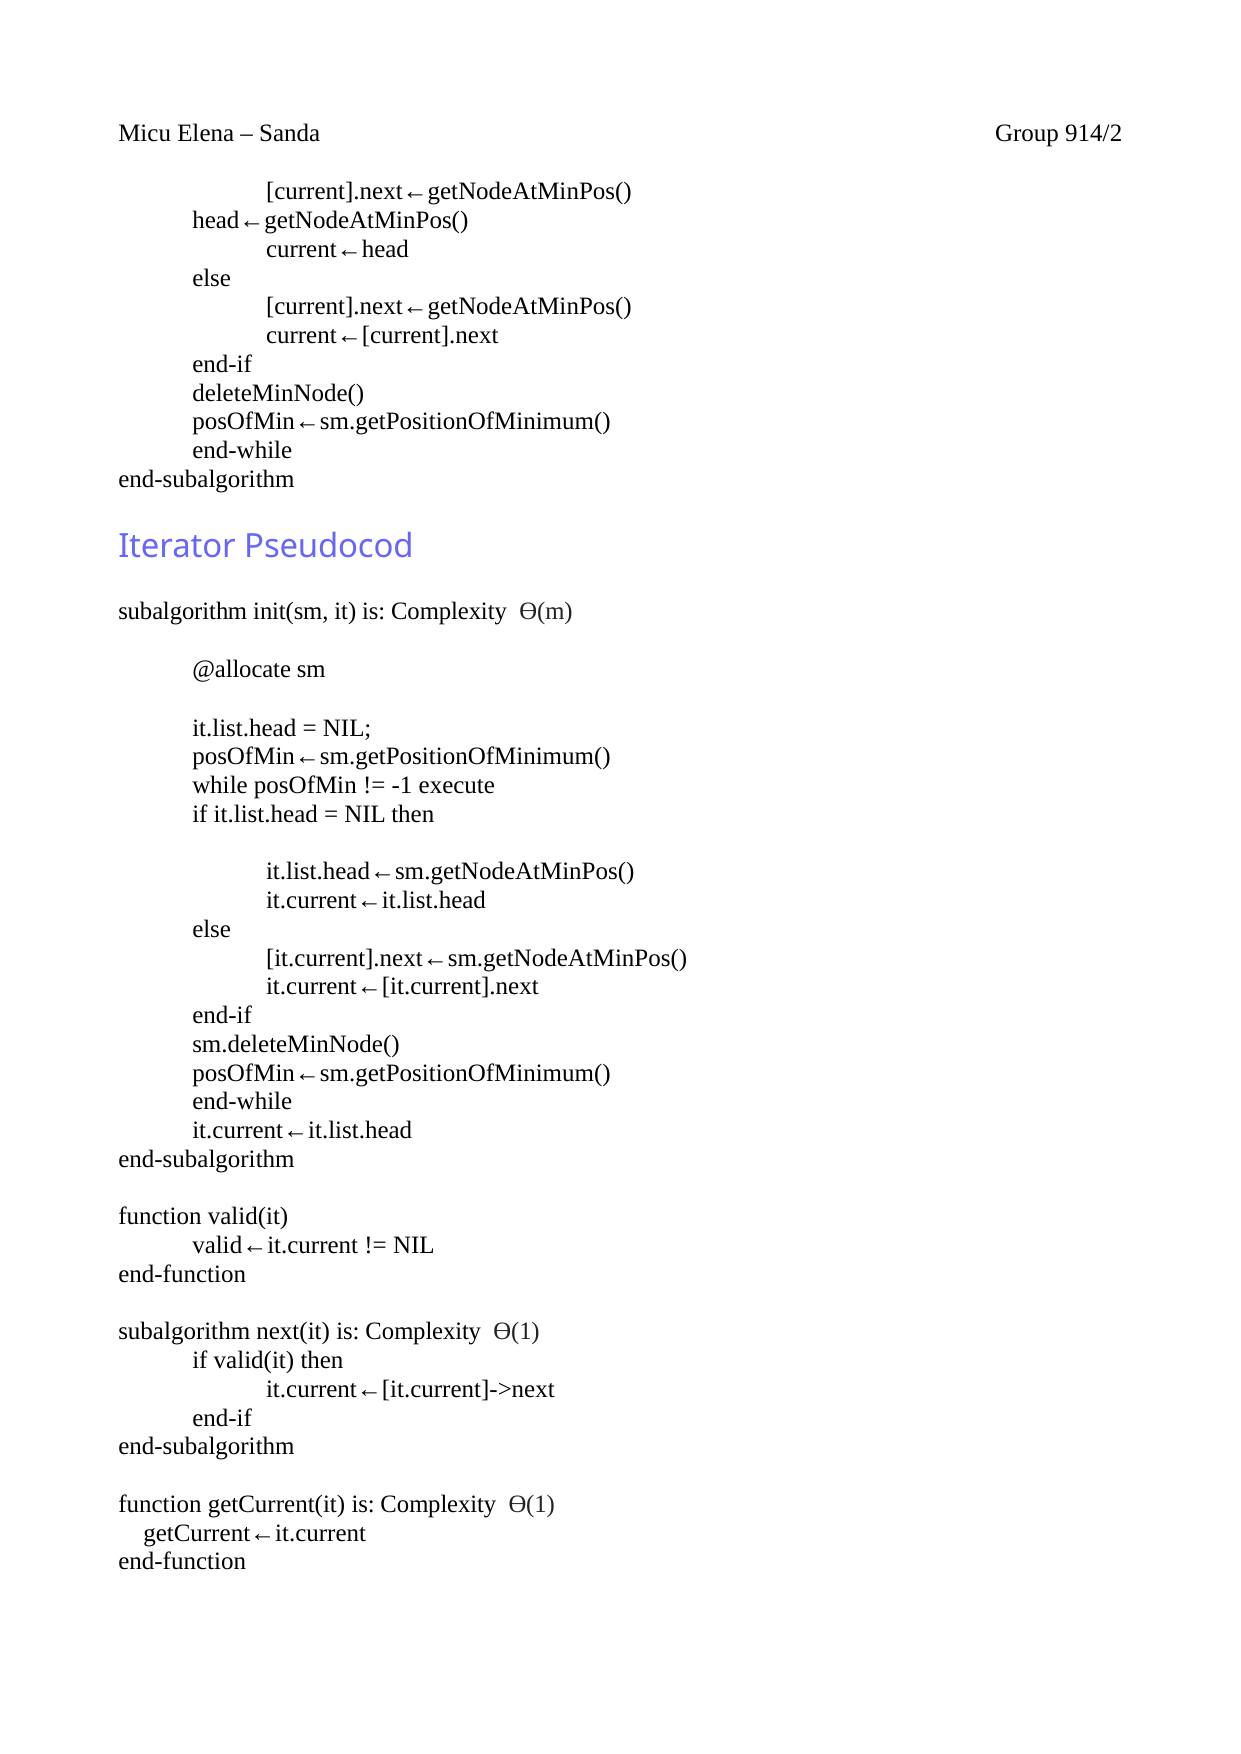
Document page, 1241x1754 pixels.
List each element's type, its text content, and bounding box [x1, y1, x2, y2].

text subalgorithm init(sm, it) is: Complexity ϴ(m) [118, 596, 1122, 625]
text [current].next←getNodeAtMinPos() [118, 176, 1122, 205]
text posOfMin←sm.getPositionOfMinimum() [118, 406, 1122, 435]
text end-while [118, 435, 1122, 464]
text end-subalgorithm [118, 1431, 1122, 1460]
text while posOfMin != -1 execute [118, 770, 1122, 799]
text [it.current].next←sm.getNodeAtMinPos() [118, 943, 1122, 971]
text end-if [118, 1000, 1122, 1029]
text @allocate sm [118, 654, 1122, 683]
text posOfMin←sm.getPositionOfMinimum() [118, 1058, 1122, 1086]
text [current].next←getNodeAtMinPos() [118, 291, 1122, 320]
text it.current←[it.current].next [118, 971, 1122, 1000]
text end-if [118, 1403, 1122, 1431]
text sm.deleteMinNode() [118, 1029, 1122, 1058]
text if valid(it) then [118, 1345, 1122, 1374]
text else [118, 263, 1122, 291]
text valid←it.current != NIL [118, 1230, 1122, 1259]
text Iterator Pseudocod [118, 521, 1122, 567]
text deleteMinNode() [118, 378, 1122, 406]
text it.current←it.list.head [118, 885, 1122, 914]
text function getCurrent(it) is: Complexity ϴ(1) [118, 1489, 1122, 1518]
text end-if [118, 349, 1122, 378]
text it.list.head←sm.getNodeAtMinPos() [118, 856, 1122, 885]
text end-while [118, 1086, 1122, 1115]
text it.list.head = NIL; [118, 713, 1122, 741]
text it.current←it.list.head [118, 1115, 1122, 1144]
text else [118, 914, 1122, 943]
text it.current←[it.current]->next [118, 1374, 1122, 1403]
text end-subalgorithm [118, 464, 1122, 493]
text subalgorithm next(it) is: Complexity ϴ(1) [118, 1316, 1122, 1345]
text end-function [118, 1259, 1122, 1288]
text current←head [118, 234, 1122, 263]
text getCurrent←it.current [118, 1518, 1122, 1546]
text function valid(it) [118, 1201, 1122, 1230]
text current←[current].next [118, 320, 1122, 349]
text end-subalgorithm [118, 1144, 1122, 1173]
text if it.list.head = NIL then [118, 799, 1122, 828]
text posOfMin←sm.getPositionOfMinimum() [118, 741, 1122, 770]
text head←getNodeAtMinPos() [118, 205, 1122, 234]
text end-function [118, 1546, 1122, 1575]
